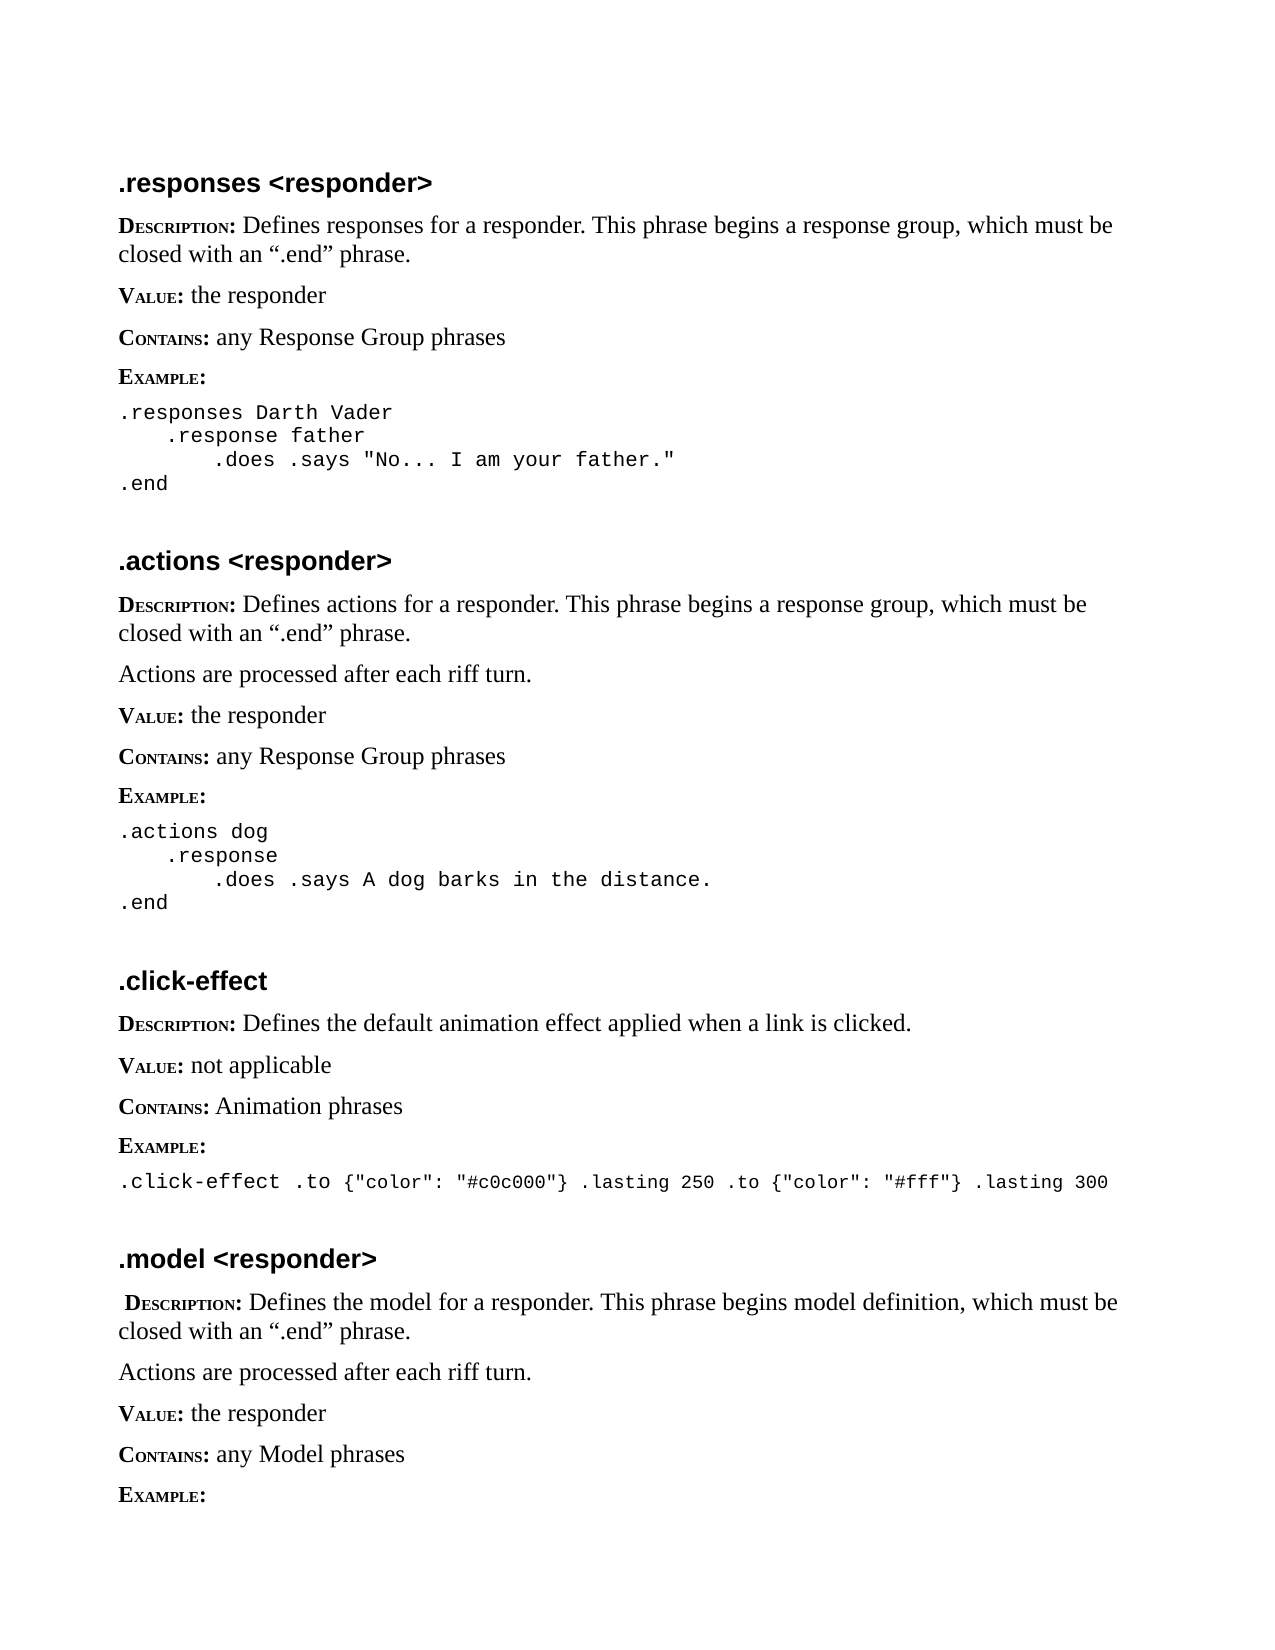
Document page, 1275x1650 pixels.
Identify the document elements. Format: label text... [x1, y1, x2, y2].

text Example: [118, 1132, 1157, 1158]
subtitle .click-effect [118, 965, 1157, 996]
text .click-effect .to {"color": "#c0c000"} .lasting 250 .to {"color": "#fff"} .lasting 300 [118, 1171, 1157, 1195]
text Contains: any Response Group phrases [118, 322, 1157, 351]
text Contains: Animation phrases [118, 1091, 1157, 1120]
text .actions dog [118, 821, 1157, 845]
text .does .says "No... I am your father." [118, 449, 1157, 473]
text Contains: any Response Group phrases [118, 741, 1157, 770]
text .responses Darth Vader [118, 402, 1157, 426]
text .response father [118, 426, 1157, 449]
text Actions are processed after each riff turn. [118, 1357, 1157, 1386]
text Example: [118, 1481, 1157, 1507]
text Description: Defines actions for a responder. This phrase begins a response group, which must be closed with an “.end” phrase. [118, 589, 1157, 646]
text Description: Defines the model for a responder. This phrase begins model definition, which must be closed with an “.end” phrase. [118, 1287, 1157, 1344]
subtitle .actions <responder> [118, 545, 1157, 576]
subtitle .responses <responder> [118, 167, 1157, 198]
text Description: Defines responses for a responder. This phrase begins a response group, which must be closed with an “.end” phrase. [118, 211, 1157, 268]
text Actions are processed after each riff turn. [118, 659, 1157, 688]
text Value: not applicable [118, 1050, 1157, 1078]
text Example: [118, 363, 1157, 389]
text Contains: any Model phrases [118, 1439, 1157, 1468]
subtitle .model <responder> [118, 1243, 1157, 1274]
text Description: Defines the default animation effect applied when a link is clicked. [118, 1008, 1157, 1037]
text .response [118, 845, 1157, 869]
text .end [118, 473, 1157, 496]
text Value: the responder [118, 281, 1157, 309]
text Example: [118, 783, 1157, 809]
text Value: the responder [118, 700, 1157, 729]
text .end [118, 892, 1157, 916]
text Value: the responder [118, 1398, 1157, 1427]
text .does .says A dog barks in the distance. [118, 869, 1157, 892]
